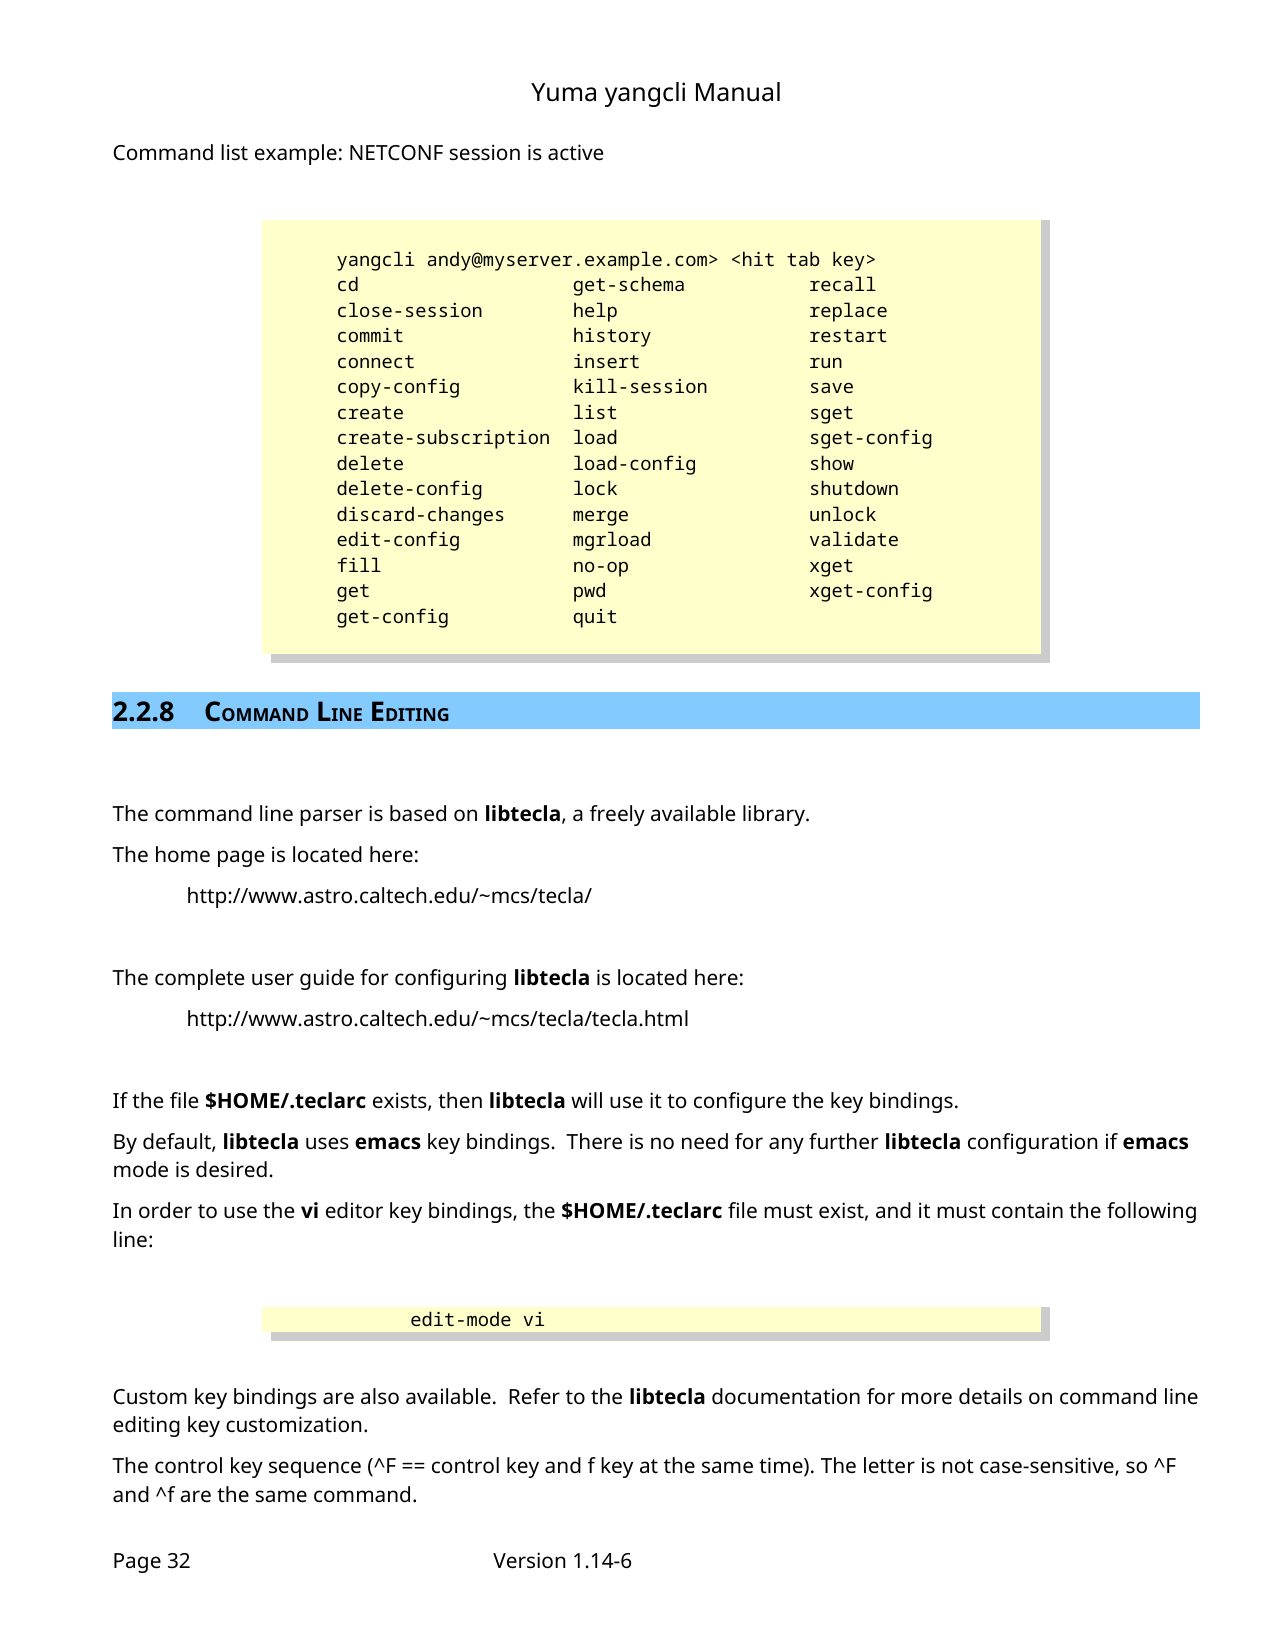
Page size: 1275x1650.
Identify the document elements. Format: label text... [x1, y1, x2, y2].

text In order to use the vi editor key bindings, the $HOME/.teclarc file must exist, and it must contain the following line: [112, 1196, 1200, 1253]
text delete load-config show [262, 450, 1041, 476]
text commit history restart [262, 322, 1041, 348]
text Custom key bindings are also available. Refer to the libtecla documentation for more details on command line editing key customization. [112, 1382, 1200, 1439]
text The command line parser is based on libtecla, a freely available library. [112, 799, 1200, 828]
text The home page is located here: [112, 840, 1200, 869]
text edit-config mgrload validate [262, 527, 1041, 552]
subtitle Command Line Editing [112, 692, 1200, 729]
text create list sget [262, 399, 1041, 424]
text If the file $HOME/.teclarc exists, then libtecla will use it to configure the key bindings. [112, 1086, 1200, 1114]
text copy-config kill-session save [262, 373, 1041, 399]
text discard-changes merge unlock [262, 501, 1041, 527]
text delete-config lock shutdown [262, 476, 1041, 501]
text http://www.astro.caltech.edu/~mcs/tecla/ [112, 881, 1200, 910]
text Command list example: NETCONF session is active [112, 138, 1200, 167]
text fill no-op xget [262, 552, 1041, 578]
text The complete user guide for configuring libtecla is located here: [112, 963, 1200, 992]
text cd get-schema recall [262, 271, 1041, 297]
text get-config quit [262, 603, 1041, 629]
text connect insert run [262, 348, 1041, 373]
text close-session help replace [262, 297, 1041, 322]
text yangcli andy@myserver.example.com> <hit tab key> [262, 246, 1041, 271]
text get pwd xget-config [262, 578, 1041, 603]
text The control key sequence (^F == control key and f key at the same time). The letter is not case-sensitive, so ^F and ^f are the same command. [112, 1451, 1200, 1508]
text create-subscription load sget-config [262, 424, 1041, 450]
text edit-mode vi [262, 1307, 1041, 1332]
text http://www.astro.caltech.edu/~mcs/tecla/tecla.html [112, 1004, 1200, 1032]
text By default, libtecla uses emacs key bindings. There is no need for any further libtecla configuration if emacs mode is desired. [112, 1127, 1200, 1184]
